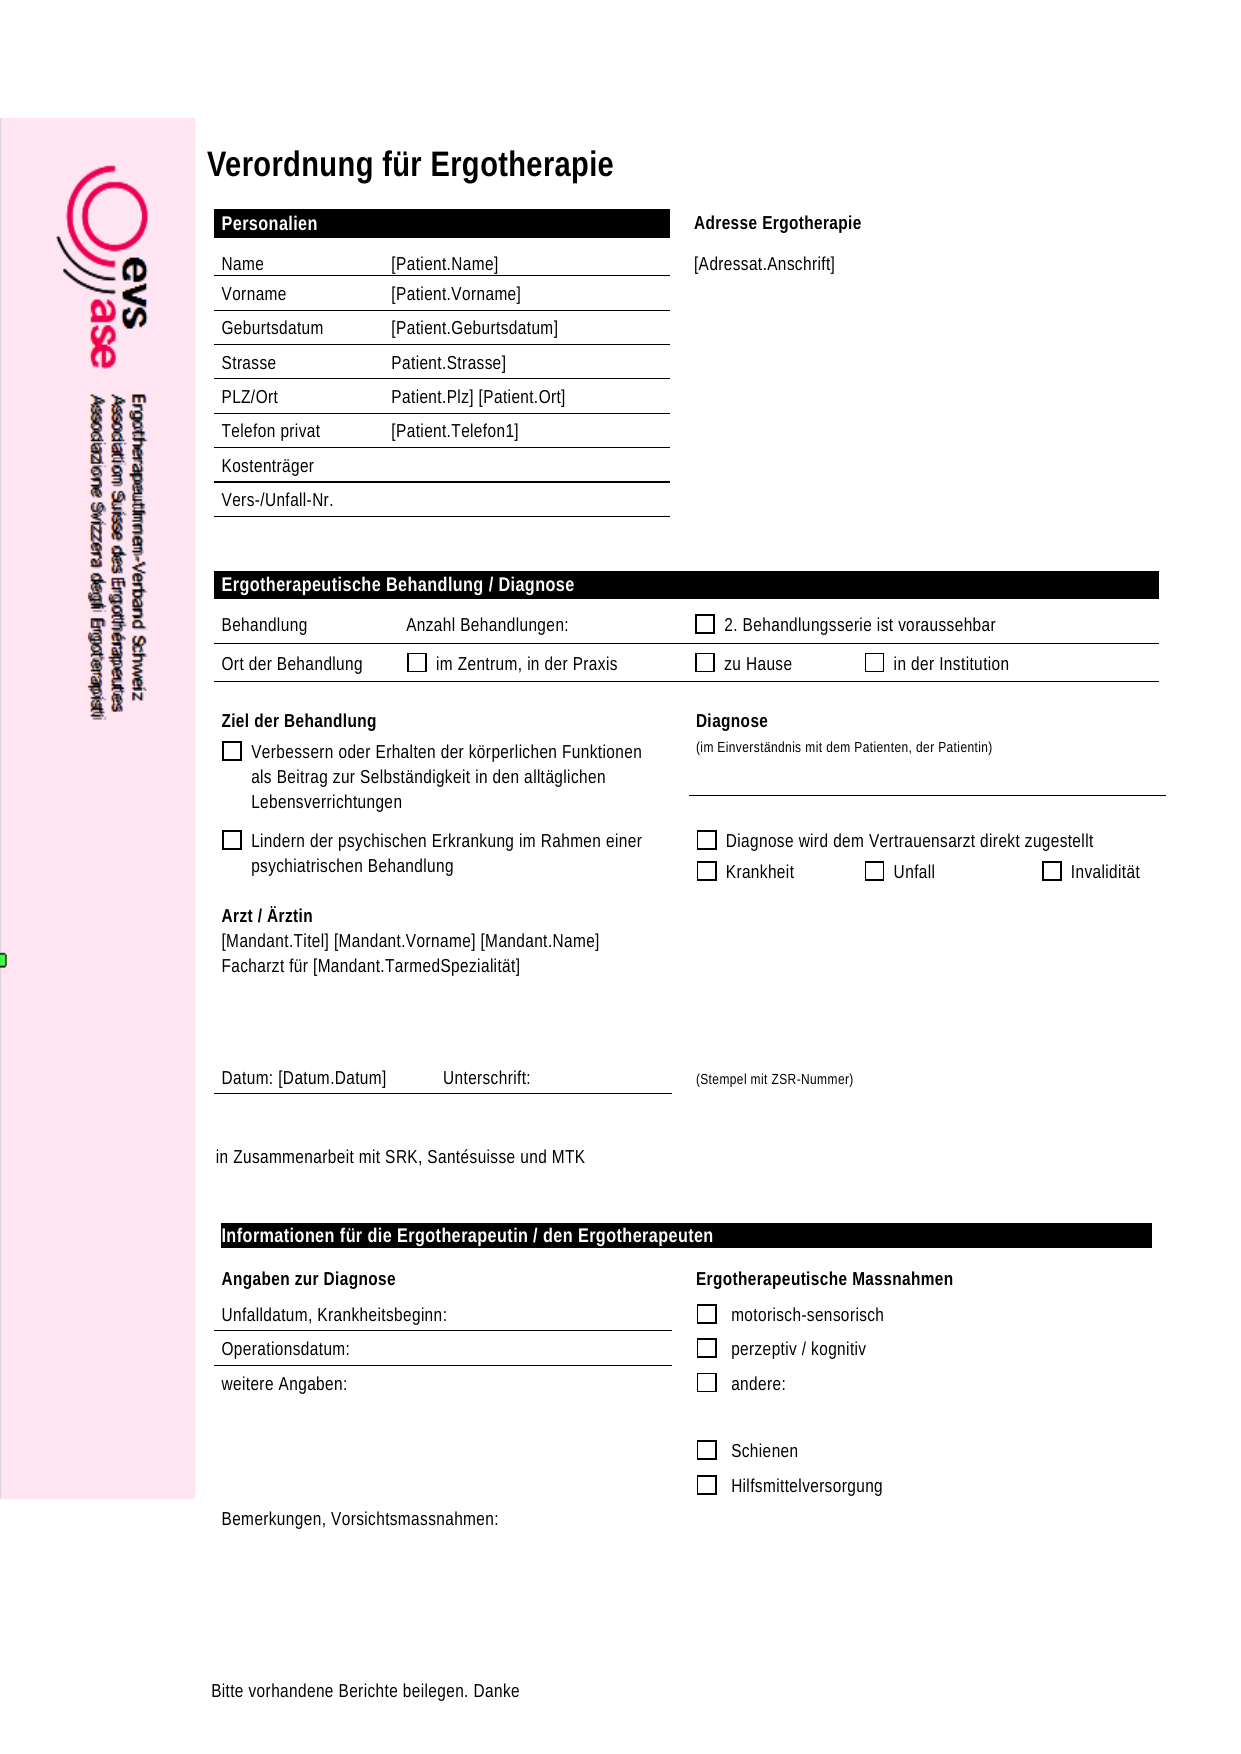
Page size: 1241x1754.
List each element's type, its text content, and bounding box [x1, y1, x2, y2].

table_cell Bemerkungen, Vorsichtsmassnahmen: [214, 1501, 672, 1532]
table_cell [672, 1467, 688, 1501]
table_cell [689, 1501, 1166, 1532]
table_header Personalien [214, 210, 670, 237]
table_header Informationen für die Ergotherapeutin / den Ergotherapeuten [214, 1219, 1159, 1252]
table_cell Geburtsdatum [Patient.Geburtsdatum] [214, 311, 670, 344]
table_cell [670, 447, 687, 481]
table_cell Strasse Patient.Strasse] [214, 345, 670, 378]
table_cell perzeptiv / kognitiv [689, 1330, 1166, 1365]
table_header [672, 707, 688, 827]
table_cell Unfalldatum, Krankheitsbeginn: [214, 1297, 672, 1330]
table_cell weitere Angaben: [214, 1366, 672, 1501]
table_header Ziel der Behandlung Verbessern oder Erhalten der körperlichen Funktionen als Beitrag zur Selbständigkeit in den alltäglichen Lebensverrichtungen [214, 707, 672, 827]
table_cell [670, 344, 687, 378]
table_cell Kostenträger [214, 448, 670, 481]
table_cell [670, 413, 687, 447]
table_cell Hilfsmittelversorgung [689, 1467, 1166, 1501]
table_cell [689, 796, 1166, 827]
table_cell Vorname [Patient.Vorname] [214, 276, 670, 309]
table_cell [672, 1399, 688, 1432]
table_cell Vers-/Unfall-Nr. [214, 483, 670, 516]
table_cell Ort der Behandlung im Zentrum, in der Praxis zu Hause in der Institution [214, 644, 1159, 681]
table_cell [672, 1330, 688, 1365]
table_cell [670, 275, 687, 309]
table_cell [Adressat.Anschrift] [687, 237, 1159, 546]
table_cell Datum: [Datum.Datum] Unterschrift: [214, 1065, 672, 1093]
table_header [672, 571, 1159, 598]
table_cell [672, 890, 688, 1093]
table_cell [672, 1433, 688, 1467]
table_cell andere: [689, 1365, 1166, 1432]
table_cell Arzt / Ärztin [Mandant.Titel] [Mandant.Vorname] [Mandant.Name] Facharzt für [Mandant.TarmedSpezialität] [214, 890, 672, 1064]
table_cell [670, 481, 687, 516]
table_cell [672, 1533, 688, 1566]
table_cell Diagnose wird dem Vertrauensarzt direkt zugestellt Krankheit Unfall Invalidität [689, 827, 1166, 889]
table_header Ergotherapeutische Massnahmen [689, 1266, 1166, 1297]
table_cell (Stempel mit ZSR-Nummer) [689, 1065, 1166, 1093]
table_cell [670, 378, 687, 413]
table_cell Name [Patient.Name] [214, 238, 670, 275]
table_cell [670, 237, 687, 275]
subtitle Verordnung für Ergotherapie [207, 143, 1122, 184]
table_header Diagnose (im Einverständnis mit dem Patienten, der Patientin) [689, 707, 1166, 795]
table_cell PLZ/Ort Patient.Plz] [Patient.Ort] [214, 379, 670, 413]
table_cell [689, 1533, 1166, 1566]
text Bitte vorhandene Berichte beilegen. Danke [211, 1677, 743, 1702]
table_header Ergotherapeutische Behandlung / Diagnose [214, 571, 672, 598]
table_cell [672, 1501, 688, 1532]
table_cell [214, 517, 670, 546]
table_header [672, 1266, 688, 1297]
table_cell [672, 827, 688, 889]
table_cell Lindern der psychischen Erkrankung im Rahmen einer psychiatrischen Behandlung [214, 827, 672, 889]
table_cell Behandlung Anzahl Behandlungen: 2. Behandlungsserie ist voraussehbar [214, 599, 1159, 643]
table_header Angaben zur Diagnose [214, 1266, 672, 1297]
table_cell [672, 1297, 688, 1330]
text in Zusammenarbeit mit SRK, Santésuisse und MTK [216, 1144, 1122, 1169]
table_header [670, 209, 687, 237]
table_cell [214, 1533, 672, 1566]
table_header Adresse Ergotherapie [687, 209, 1159, 237]
table_cell Operationsdatum: [214, 1331, 672, 1365]
table_cell motorisch-sensorisch [689, 1297, 1166, 1330]
table_cell [689, 890, 1166, 1064]
table_cell Telefon privat [Patient.Telefon1] [214, 414, 670, 447]
picture [0, 118, 195, 1499]
table_cell [672, 1365, 688, 1398]
table_cell [670, 310, 687, 344]
table_cell Schienen [689, 1433, 1166, 1467]
table_cell [670, 516, 687, 546]
